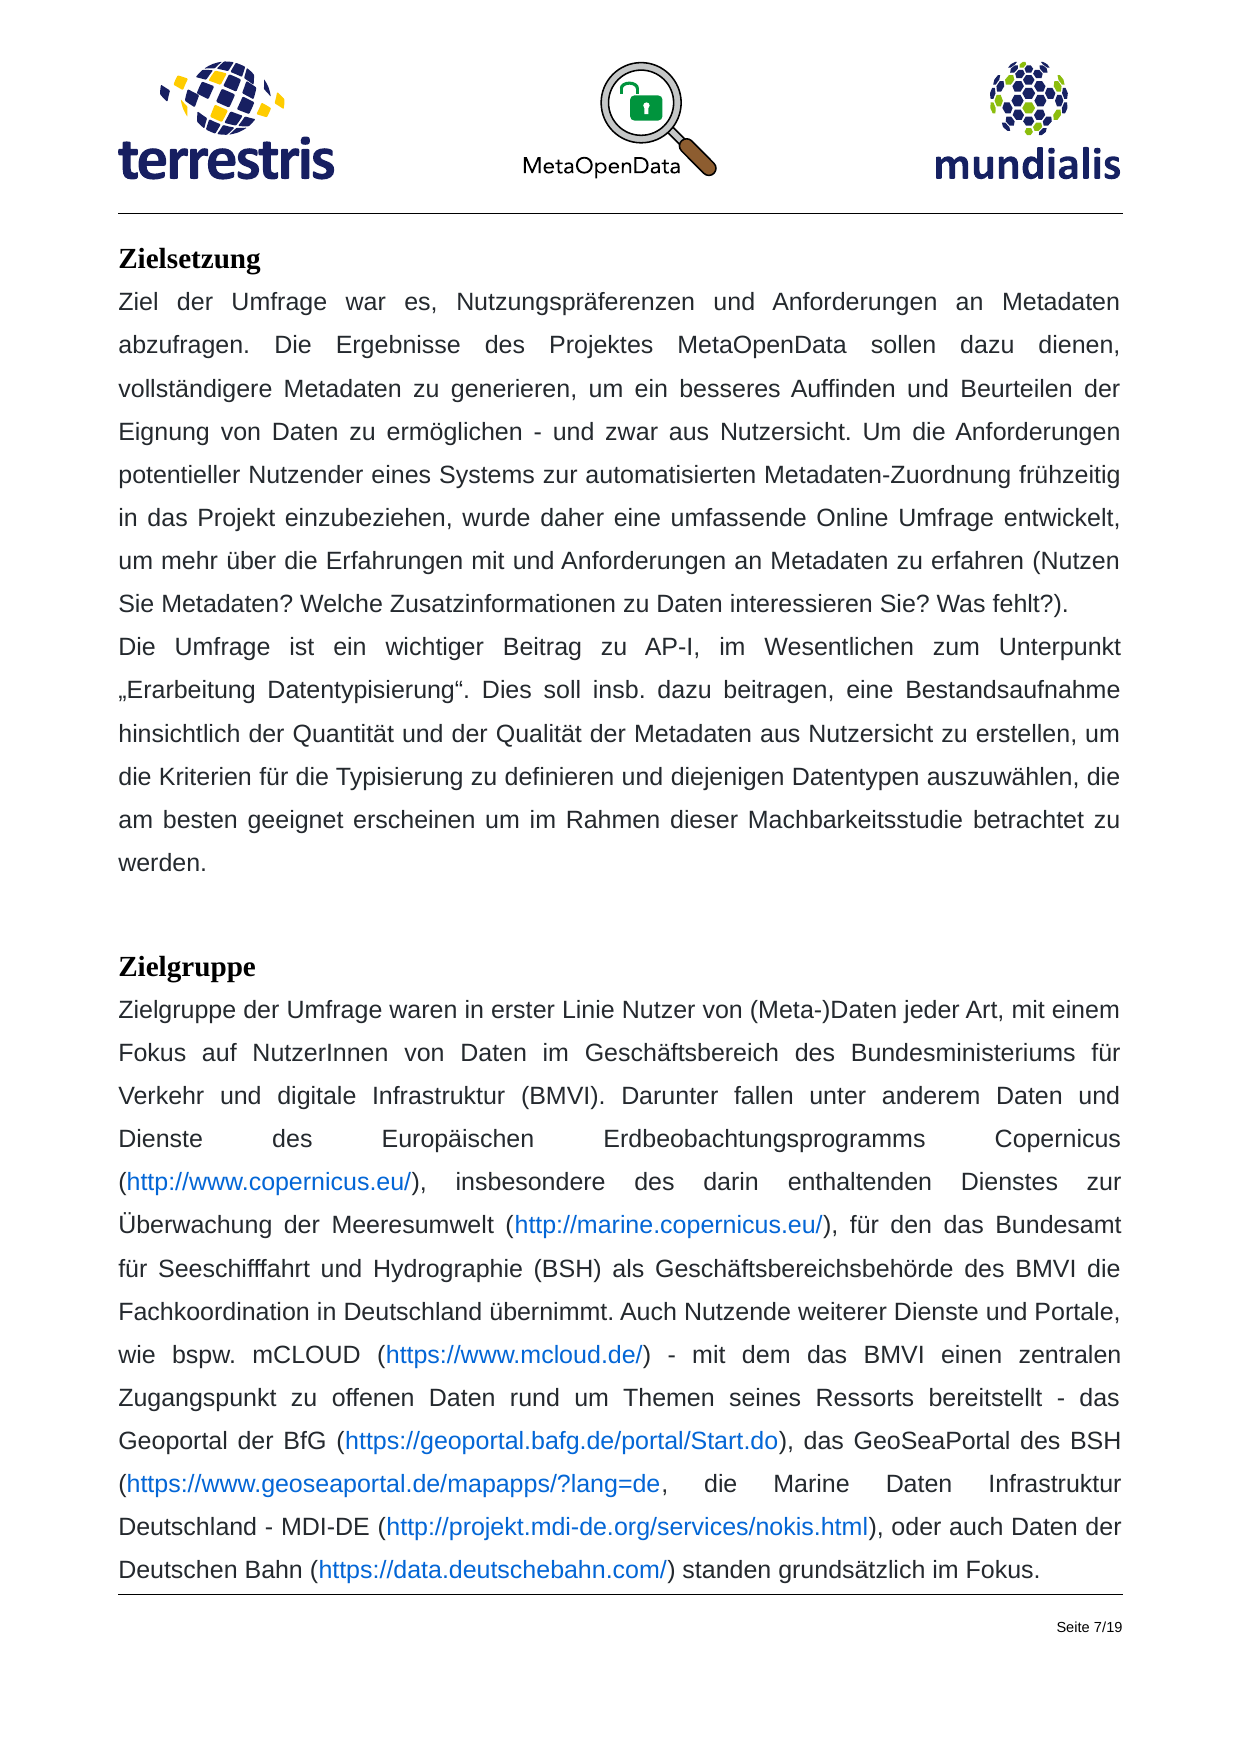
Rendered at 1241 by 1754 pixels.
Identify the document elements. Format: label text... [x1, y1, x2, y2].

text Zielgruppe der Umfrage waren in erster Linie Nutzer von (Meta-)Daten jeder Art, mit einem Fokus auf NutzerInnen von Daten im Geschäftsbereich des Bundesministeriums für Verkehr und digitale Infrastruktur (BMVI). Darunter fallen unter anderem Daten und Dienste des Europäischen Erdbeobachtungsprogramms Copernicus (http://www.copernicus.eu/), insbesondere des darin enthaltenden Dienstes zur Überwachung der Meeresumwelt (http://marine.copernicus.eu/), für den das Bundesamt für Seeschifffahrt und Hydrographie (BSH) als Geschäftsbereichsbehörde des BMVI die Fachkoordination in Deutschland übernimmt. Auch Nutzende weiterer Dienste und Portale, wie bspw. mCLOUD (https://www.mcloud.de/) - mit dem das BMVI einen zentralen Zugangspunkt zu offenen Daten rund um Themen seines Ressorts bereitstellt - das Geoportal der BfG (https://geoportal.bafg.de/portal/Start.do), das GeoSeaPortal des BSH (https://www.geoseaportal.de/mapapps/?lang=de, die Marine Daten Infrastruktur Deutschland - MDI-DE (http://projekt.mdi-de.org/services/nokis.html), oder auch Daten der Deutschen Bahn (https://data.deutschebahn.com/) standen grundsätzlich im Fokus. [118, 995, 1122, 1584]
text Ziel der Umfrage war es, Nutzungspräferenzen und Anforderungen an Metadaten abzufragen. Die Ergebnisse des Projektes MetaOpenData sollen dazu dienen, vollständigere Metadaten zu generieren, um ein besseres Auffinden und Beurteilen der Eignung von Daten zu ermöglichen - und zwar aus Nutzersicht. Um die Anforderungen potentieller Nutzender eines Systems zur automatisierten Metadaten-Zuordnung frühzeitig in das Projekt einzubeziehen, wurde daher eine umfassende Online Umfrage entwickelt, um mehr über die Erfahrungen mit und Anforderungen an Metadaten zu erfahren (Nutzen Sie Metadaten? Welche Zusatzinformationen zu Daten interessieren Sie? Was fehlt?). [118, 287, 1122, 618]
text Die Umfrage ist ein wichtiger Beitrag zu AP-I, im Wesentlichen zum Unterpunkt „Erarbeitung Datentypisierung“. Dies soll insb. dazu beitragen, eine Bestandsaufnahme hinsichtlich der Quantität und der Qualität der Metadaten aus Nutzersicht zu erstellen, um die Kriterien für die Typisierung zu definieren und diejenigen Datentypen auszuwählen, die am besten geeignet erscheinen um im Rahmen dieser Machbarkeitsstudie betrachtet zu werden. [118, 632, 1122, 877]
subtitle Zielsetzung [118, 241, 1122, 275]
subtitle Zielgruppe [118, 949, 1122, 982]
